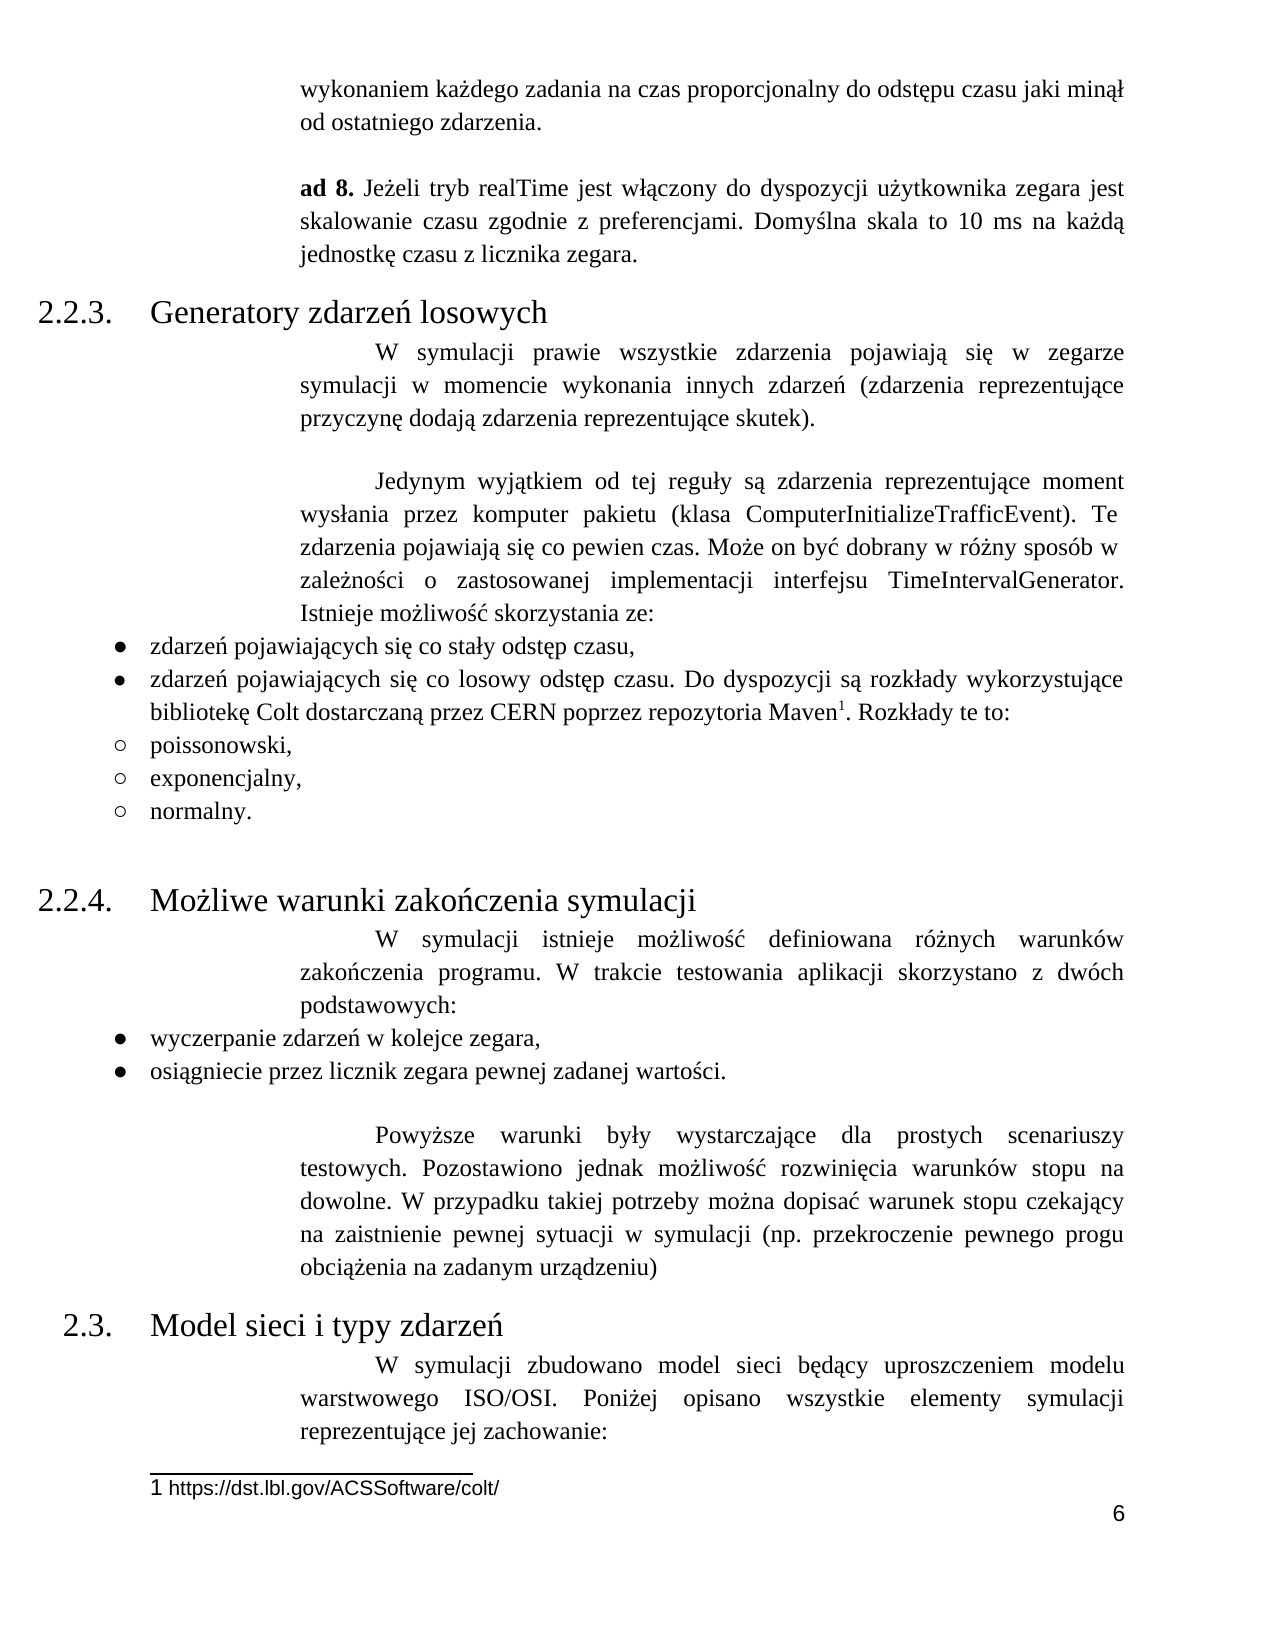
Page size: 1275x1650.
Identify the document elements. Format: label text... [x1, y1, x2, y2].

list osiągniecie przez licznik zegara pewnej zadanej wartości. [113, 1056, 1125, 1085]
list zdarzeń pojawiających się co losowy odstęp czasu. Do dyspozycji są rozkłady wykorzystujące bibliotekę Colt dostarczaną przez CERN poprzez repozytoria Maven. Rozkłady te to: [113, 664, 1125, 726]
text W symulacji istnieje możliwość definiowana różnych warunków zakończenia programu. W trakcie testowania aplikacji skorzystano z dwóch podstawowych: [300, 924, 1125, 1019]
list exponencjalny, [113, 763, 1125, 792]
text wykonaniem każdego zadania na czas proporcjonalny do odstępu czasu jaki minął od ostatniego zdarzenia. [300, 74, 1125, 136]
list wyczerpanie zdarzeń w kolejce zegara, [113, 1023, 1125, 1052]
list normalny. [113, 796, 1125, 825]
list Możliwe warunki zakończenia symulacji [113, 880, 1125, 919]
text ad 8. Jeżeli tryb realTime jest włączony do dyspozycji użytkownika zegara jest skalowanie czasu zgodnie z preferencjami. Domyślna skala to 10 ms na każdą jednostkę czasu z licznika zegara. [300, 173, 1125, 268]
text W symulacji prawie wszystkie zdarzenia pojawiają się w zegarze symulacji w momencie wykonania innych zdarzeń (zdarzenia reprezentujące przyczynę dodają zdarzenia reprezentujące skutek). [300, 337, 1125, 432]
text Jedynym wyjątkiem od tej reguły są zdarzenia reprezentujące moment wysłania przez komputer pakietu (klasa ComputerInitializeTrafficEvent). Te zdarzenia pojawiają się co pewien czas. Może on być dobrany w różny sposób w zależności o zastosowanej implementacji interfejsu TimeIntervalGenerator. Istnieje możliwość skorzystania ze: [300, 466, 1125, 627]
list Generatory zdarzeń losowych [113, 293, 1125, 331]
list zdarzeń pojawiających się co stały odstęp czasu, [113, 631, 1125, 660]
text Powyższe warunki były wystarczające dla prostych scenariuszy testowych. Pozostawiono jednak możliwość rozwinięcia warunków stopu na dowolne. W przypadku takiej potrzeby można dopisać warunek stopu czekający na zaistnienie pewnej sytuacji w symulacji (np. przekroczenie pewnego progu obciążenia na zadanym urządzeniu) [300, 1120, 1125, 1281]
list Model sieci i typy zdarzeń [113, 1306, 1125, 1344]
text W symulacji zbudowano model sieci będący uproszczeniem modelu warstwowego ISO/OSI. Poniżej opisano wszystkie elementy symulacji reprezentujące jej zachowanie: [300, 1350, 1125, 1444]
list poissonowski, [113, 730, 1125, 759]
list https://dst.lbl.gov/ACSSoftware/colt/ [150, 1474, 1125, 1500]
